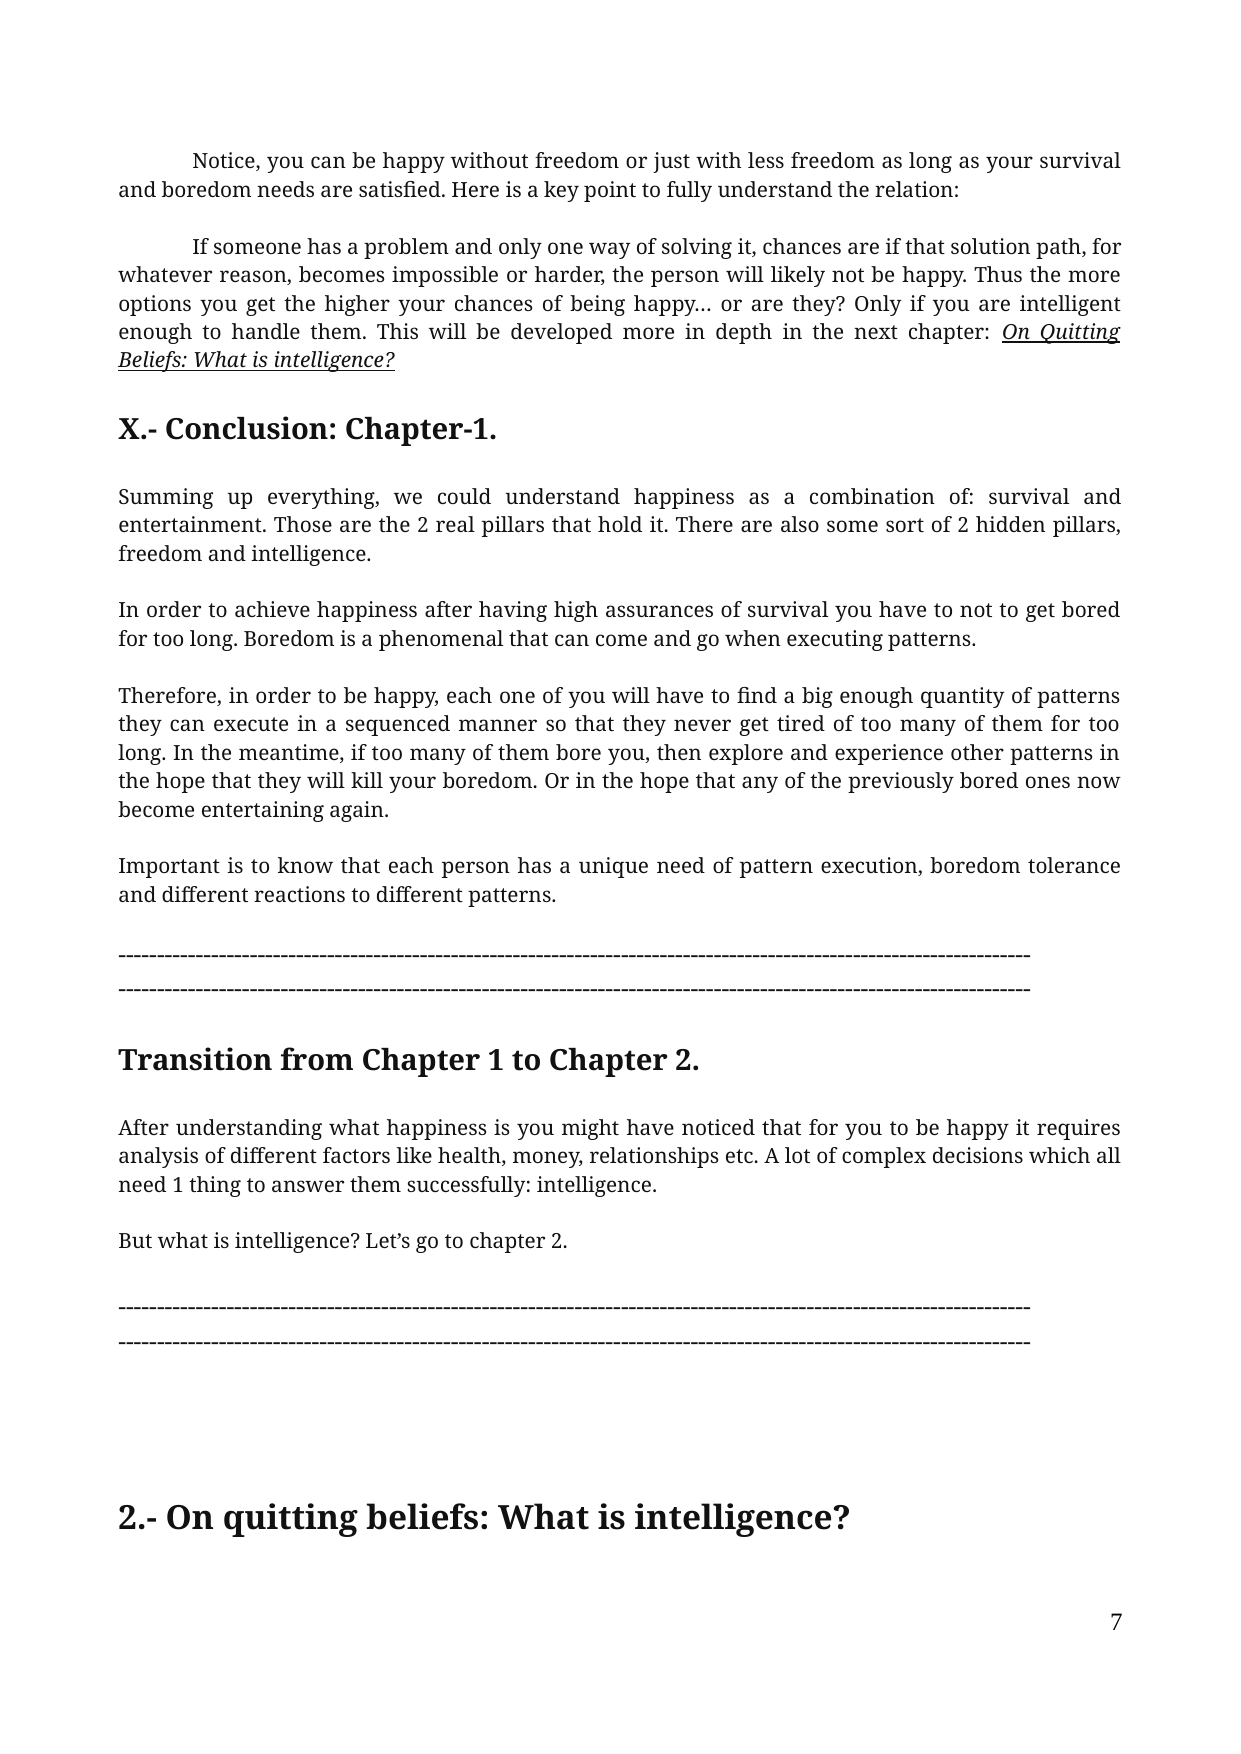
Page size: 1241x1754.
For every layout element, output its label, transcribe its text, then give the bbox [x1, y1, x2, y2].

text After understanding what happiness is you might have noticed that for you to be happy it requires analysis of different factors like health, money, relationships etc. A lot of complex decisions which all need 1 thing to answer them successfully: intelligence. [118, 1113, 1122, 1198]
text Transition from Chapter 1 to Chapter 2. [118, 1039, 1122, 1079]
text 2.- On quitting beliefs: What is intelligence? [118, 1493, 1122, 1539]
text ---------------------------------------------------------------------------------------------------------------------- [118, 1323, 1122, 1357]
text Important is to know that each person has a unique need of pattern execution, boredom tolerance and different reactions to different patterns. [118, 852, 1122, 908]
text ---------------------------------------------------------------------------------------------------------------------- [118, 1289, 1122, 1323]
text Notice, you can be happy without freedom or just with less freedom as long as your survival and boredom needs are satisfied. Here is a key point to fully understand the relation: [118, 147, 1122, 203]
text ---------------------------------------------------------------------------------------------------------------------- [118, 937, 1122, 971]
text In order to achieve happiness after having high assurances of survival you have to not to get bored for too long. Boredom is a phenomenal that can come and go when executing patterns. [118, 596, 1122, 652]
text Therefore, in order to be happy, each one of you will have to find a big enough quantity of patterns they can execute in a sequenced manner so that they never get tired of too many of them for too long. In the meantime, if too many of them bore you, then explore and experience other patterns in the hope that they will kill your boredom. Or in the hope that any of the previously bored ones now become entertaining again. [118, 681, 1122, 823]
text ---------------------------------------------------------------------------------------------------------------------- [118, 971, 1122, 1005]
text X.- Conclusion: Chapter-1. [118, 408, 1122, 448]
text Summing up everything, we could understand happiness as a combination of: survival and entertainment. Those are the 2 real pillars that hold it. There are also some sort of 2 hidden pillars, freedom and intelligence. [118, 482, 1122, 567]
text If someone has a problem and only one way of solving it, chances are if that solution path, for whatever reason, becomes impossible or harder, the person will likely not be happy. Thus the more options you get the higher your chances of being happy… or are they? Only if you are intelligent enough to handle them. This will be developed more in depth in the next chapter: On Quitting Beliefs: What is intelligence? [118, 232, 1122, 374]
text But what is intelligence? Let’s go to chapter 2. [118, 1227, 1122, 1255]
